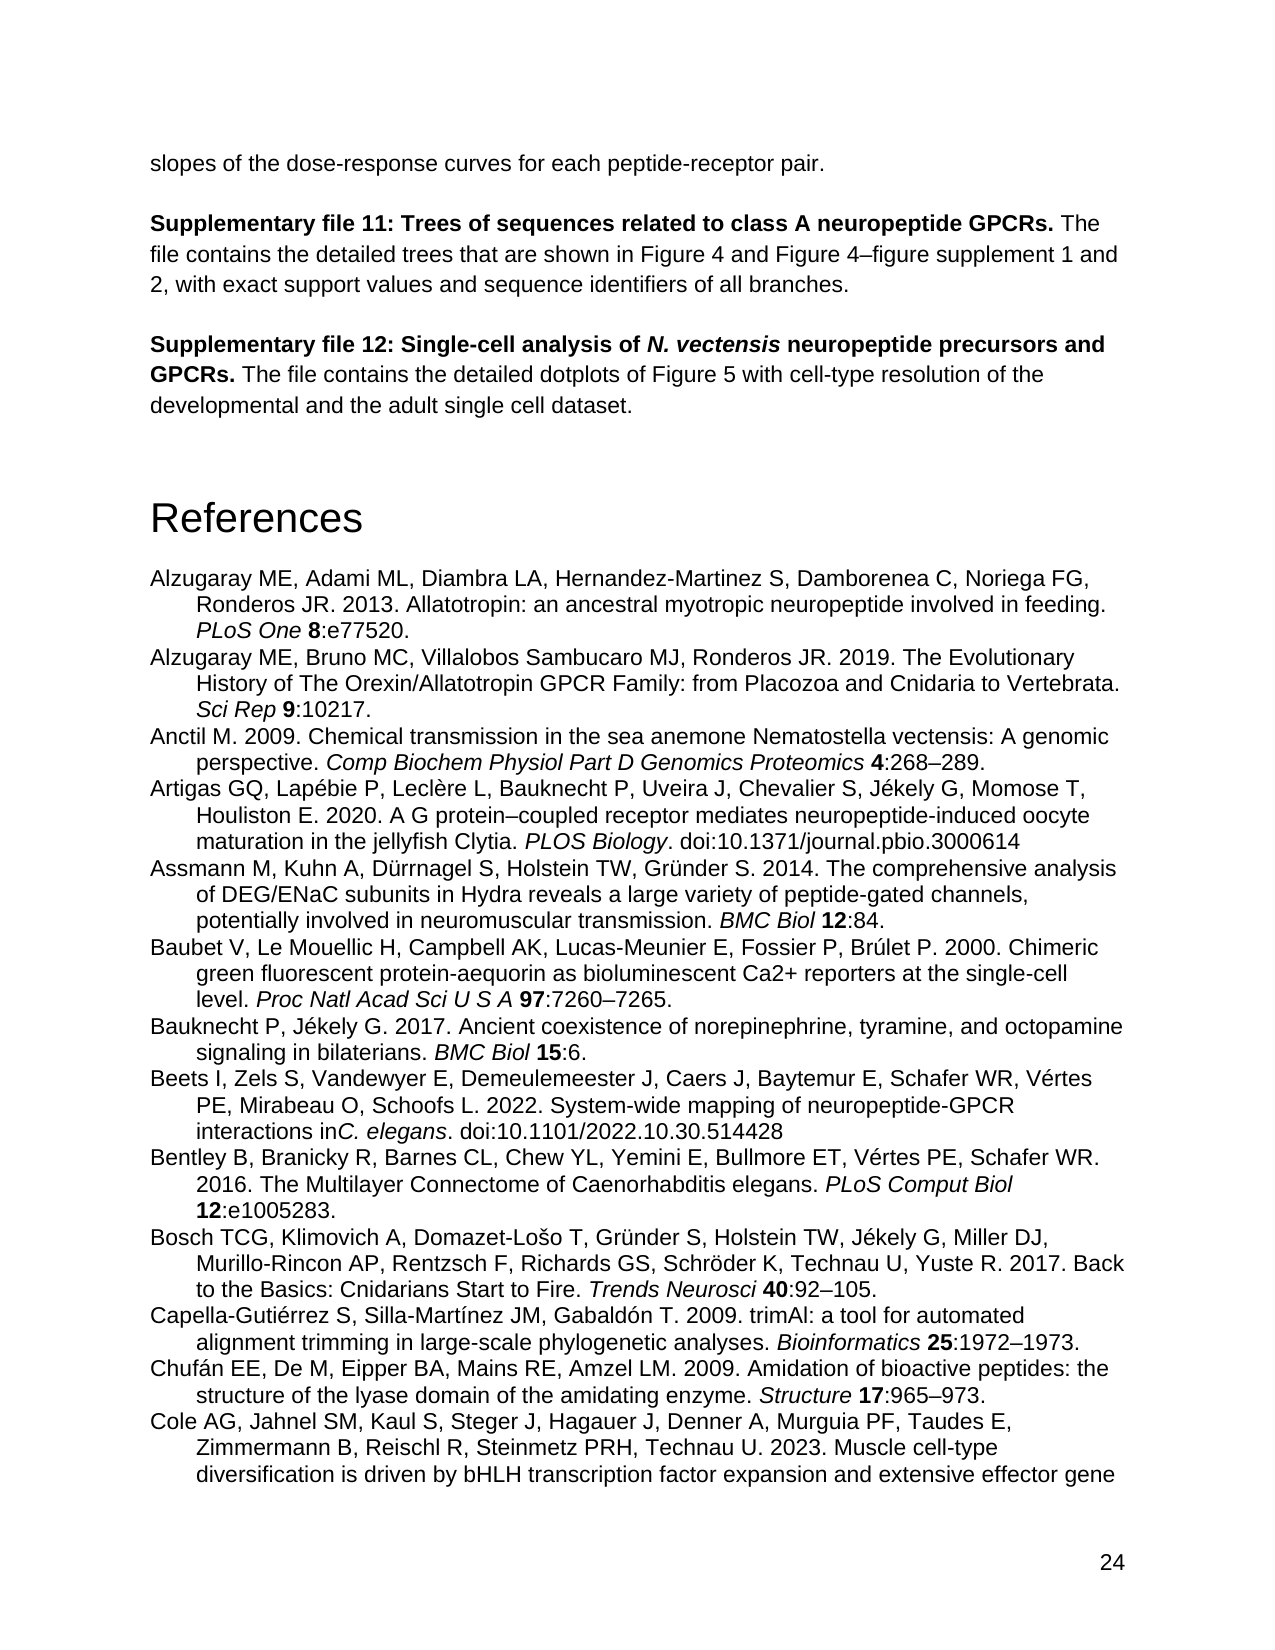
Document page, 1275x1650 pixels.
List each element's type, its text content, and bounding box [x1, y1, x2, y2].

text Alzugaray ME, Adami ML, Diambra LA, Hernandez-Martinez S, Damborenea C, Noriega FG, Ronderos JR. 2013. Allatotropin: an ancestral myotropic neuropeptide involved in feeding. PLoS One 8:e77520. [150, 564, 1125, 644]
text Artigas GQ, Lapébie P, Leclère L, Bauknecht P, Uveira J, Chevalier S, Jékely G, Momose T, Houliston E. 2020. A G protein–coupled receptor mediates neuropeptide-induced oocyte maturation in the jellyfish Clytia. PLOS Biology. doi:10.1371/journal.pbio.3000614 [150, 775, 1125, 854]
text Bosch TCG, Klimovich A, Domazet-Lošo T, Gründer S, Holstein TW, Jékely G, Miller DJ, Murillo-Rincon AP, Rentzsch F, Richards GS, Schröder K, Technau U, Yuste R. 2017. Back to the Basics: Cnidarians Start to Fire. Trends Neurosci 40:92–105. [150, 1223, 1125, 1302]
text Alzugaray ME, Bruno MC, Villalobos Sambucaro MJ, Ronderos JR. 2019. The Evolutionary History of The Orexin/Allatotropin GPCR Family: from Placozoa and Cnidaria to Vertebrata. Sci Rep 9:10217. [150, 644, 1125, 723]
text Assmann M, Kuhn A, Dürrnagel S, Holstein TW, Gründer S. 2014. The comprehensive analysis of DEG/ENaC subunits in Hydra reveals a large variety of peptide-gated channels, potentially involved in neuromuscular transmission. BMC Biol 12:84. [150, 854, 1125, 933]
text Bentley B, Branicky R, Barnes CL, Chew YL, Yemini E, Bullmore ET, Vértes PE, Schafer WR. 2016. The Multilayer Connectome of Caenorhabditis elegans. PLoS Comput Biol 12:e1005283. [150, 1144, 1125, 1223]
text Supplementary file 12: Single-cell analysis of N. vectensis neuropeptide precursors and GPCRs. The file contains the detailed dotplots of Figure 5 with cell-type resolution of the developmental and the adult single cell dataset. [150, 331, 1125, 418]
text Anctil M. 2009. Chemical transmission in the sea anemone Nematostella vectensis: A genomic perspective. Comp Biochem Physiol Part D Genomics Proteomics 4:268–289. [150, 723, 1125, 775]
text Capella-Gutiérrez S, Silla-Martínez JM, Gabaldón T. 2009. trimAl: a tool for automated alignment trimming in large-scale phylogenetic analyses. Bioinformatics 25:1972–1973. [150, 1302, 1125, 1355]
text Baubet V, Le Mouellic H, Campbell AK, Lucas-Meunier E, Fossier P, Brúlet P. 2000. Chimeric green fluorescent protein-aequorin as bioluminescent Ca2+ reporters at the single-cell level. Proc Natl Acad Sci U S A 97:7260–7265. [150, 933, 1125, 1013]
text Bauknecht P, Jékely G. 2017. Ancient coexistence of norepinephrine, tyramine, and octopamine signaling in bilaterians. BMC Biol 15:6. [150, 1013, 1125, 1065]
text Supplementary file 11: Trees of sequences related to class A neuropeptide GPCRs. The file contains the detailed trees that are shown in Figure 4 and Figure 4–figure supplement 1 and 2, with exact support values and sequence identifiers of all branches. [150, 210, 1125, 297]
text Chufán EE, De M, Eipper BA, Mains RE, Amzel LM. 2009. Amidation of bioactive peptides: the structure of the lyase domain of the amidating enzyme. Structure 17:965–973. [150, 1355, 1125, 1408]
text slopes of the dose-response curves for each peptide-receptor pair. [150, 150, 1125, 176]
text Cole AG, Jahnel SM, Kaul S, Steger J, Hagauer J, Denner A, Murguia PF, Taudes E, Zimmermann B, Reischl R, Steinmetz PRH, Technau U. 2023. Muscle cell-type diversification is driven by bHLH transcription factor expansion and extensive effector gene [150, 1408, 1125, 1487]
text Beets I, Zels S, Vandewyer E, Demeulemeester J, Caers J, Baytemur E, Schafer WR, Vértes PE, Mirabeau O, Schoofs L. 2022. System-wide mapping of neuropeptide-GPCR interactions inC. elegans. doi:10.1101/2022.10.30.514428 [150, 1065, 1125, 1144]
subtitle References [150, 494, 1125, 542]
